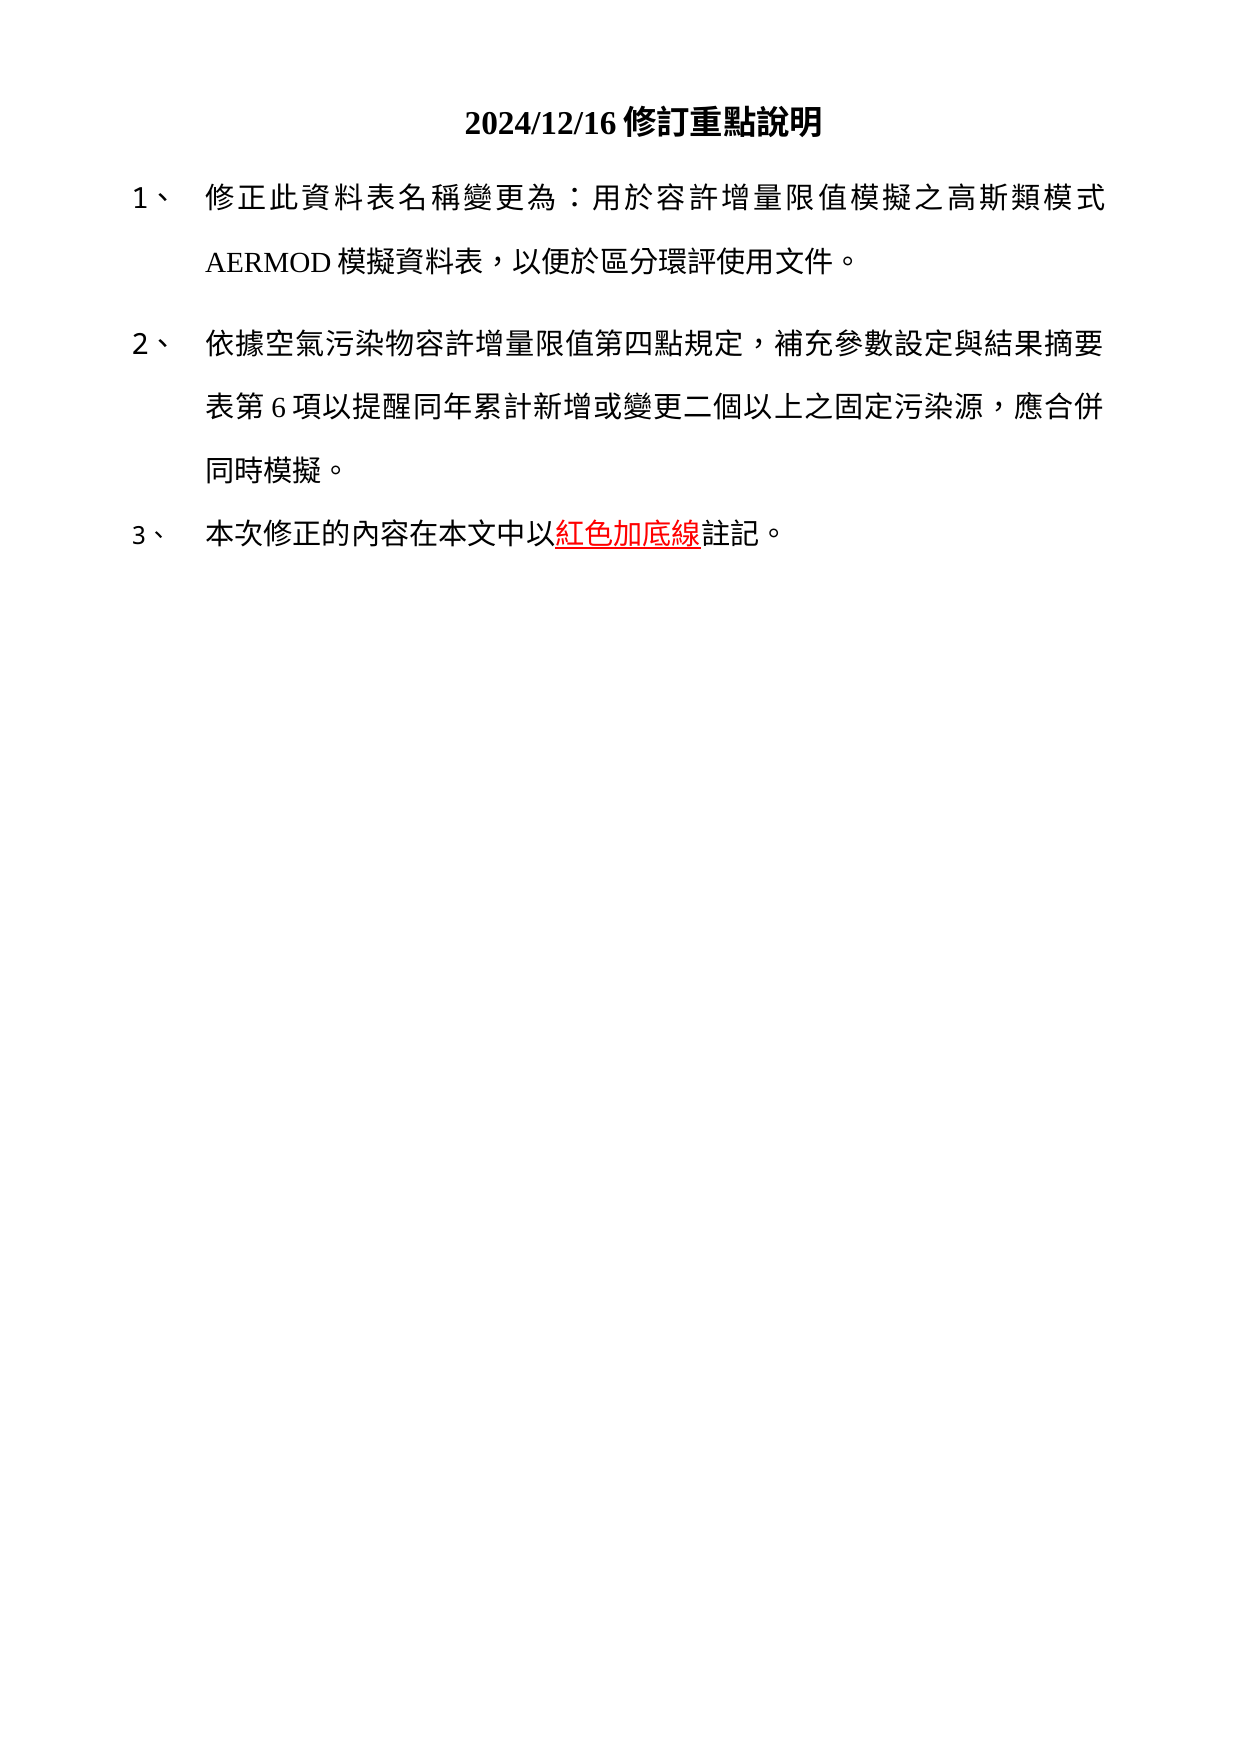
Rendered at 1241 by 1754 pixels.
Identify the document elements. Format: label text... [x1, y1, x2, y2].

list 依據空氣污染物容許增量限值第四點規定，補充參數設定與結果摘要表第6項以提醒同年累計新增或變更二個以上之固定污染源，應合併同時模擬。 [131, 320, 1106, 490]
list 本次修正的內容在本文中以紅色加底線註記。 [131, 511, 1106, 553]
text 2024/12/16修訂重點說明 [181, 96, 1106, 144]
list 修正此資料表名稱變更為：用於容許增量限值模擬之高斯類模式AERMOD模擬資料表，以便於區分環評使用文件。 [131, 175, 1106, 281]
